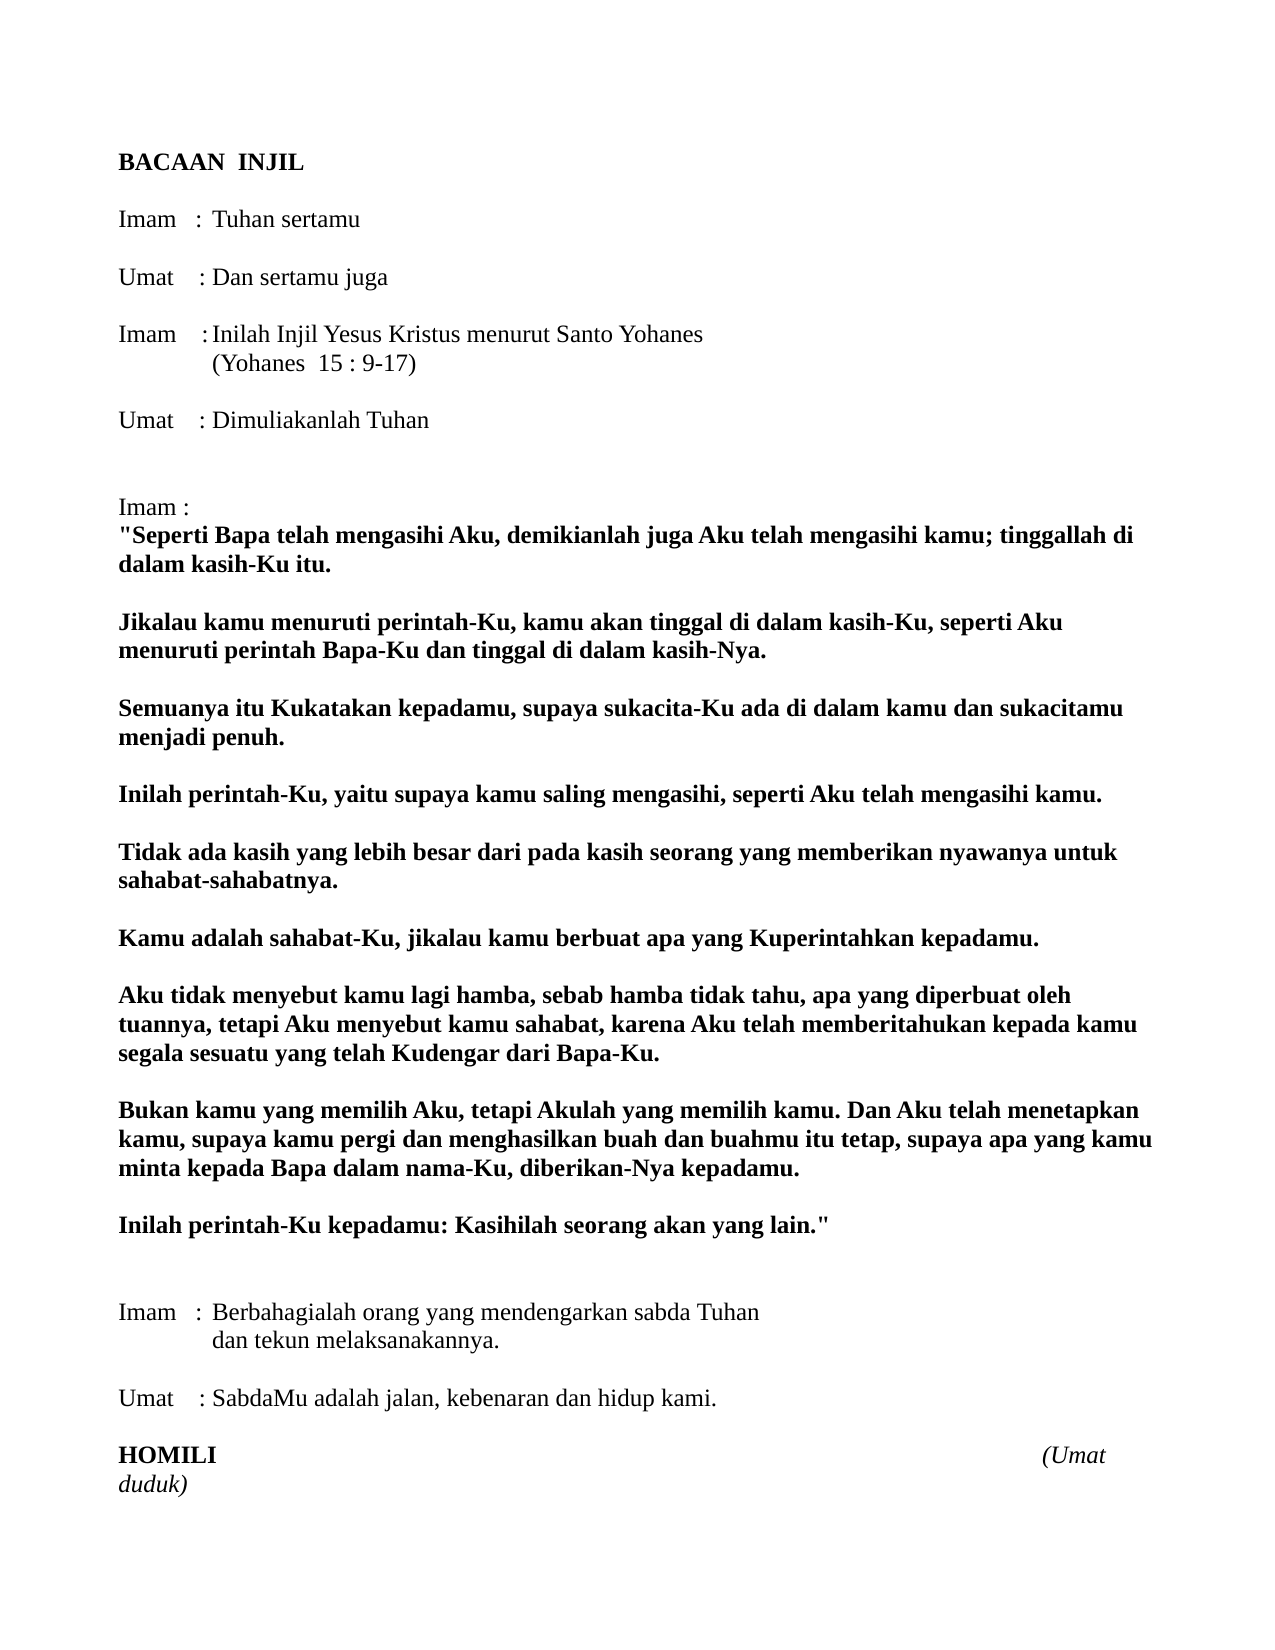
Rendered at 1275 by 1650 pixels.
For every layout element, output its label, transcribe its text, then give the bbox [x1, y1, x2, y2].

text HOMILI (Umat duduk) [118, 1441, 1157, 1498]
table_header Tuhan sertamu Dan sertamu juga Inilah Injil Yesus Kristus menurut Santo Yohanes (Yohanes 15 : 9-17) Dimuliakanlah Tuhan [212, 204, 752, 434]
table_header Imam : Umat : Imam : Umat : [118, 204, 212, 434]
text Aku tidak menyebut kamu lagi hamba, sebab hamba tidak tahu, apa yang diperbuat oleh tuannya, tetapi Aku menyebut kamu sahabat, karena Aku telah memberitahukan kepada kamu segala sesuatu yang telah Kudengar dari Bapa-Ku. [118, 981, 1157, 1067]
text Kamu adalah sahabat-Ku, jikalau kamu berbuat apa yang Kuperintahkan kepadamu. [118, 923, 1157, 952]
text BACAAN INJIL [118, 147, 1157, 176]
text Tidak ada kasih yang lebih besar dari pada kasih seorang yang memberikan nyawanya untuk sahabat-sahabatnya. [118, 837, 1157, 894]
text Jikalau kamu menuruti perintah-Ku, kamu akan tinggal di dalam kasih-Ku, seperti Aku menuruti perintah Bapa-Ku dan tinggal di dalam kasih-Nya. [118, 607, 1157, 664]
text Inilah perintah-Ku kepadamu: Kasihilah seorang akan yang lain." [118, 1211, 1157, 1239]
text Bukan kamu yang memilih Aku, tetapi Akulah yang memilih kamu. Dan Aku telah menetapkan kamu, supaya kamu pergi dan menghasilkan buah dan buahmu itu tetap, supaya apa yang kamu minta kepada Bapa dalam nama-Ku, diberikan-Nya kepadamu. [118, 1096, 1157, 1182]
table_header Imam : Umat : [118, 1297, 212, 1412]
text Semuanya itu Kukatakan kepadamu, supaya sukacita-Ku ada di dalam kamu dan sukacitamu menjadi penuh. [118, 693, 1157, 751]
table_header Berbahagialah orang yang mendengarkan sabda Tuhan dan tekun melaksanakannya. SabdaMu adalah jalan, kebenaran dan hidup kami. [212, 1297, 768, 1412]
text Imam : [118, 492, 1157, 521]
text Inilah perintah-Ku, yaitu supaya kamu saling mengasihi, seperti Aku telah mengasihi kamu. [118, 779, 1157, 808]
text "Seperti Bapa telah mengasihi Aku, demikianlah juga Aku telah mengasihi kamu; tinggallah di dalam kasih-Ku itu. [118, 521, 1157, 578]
